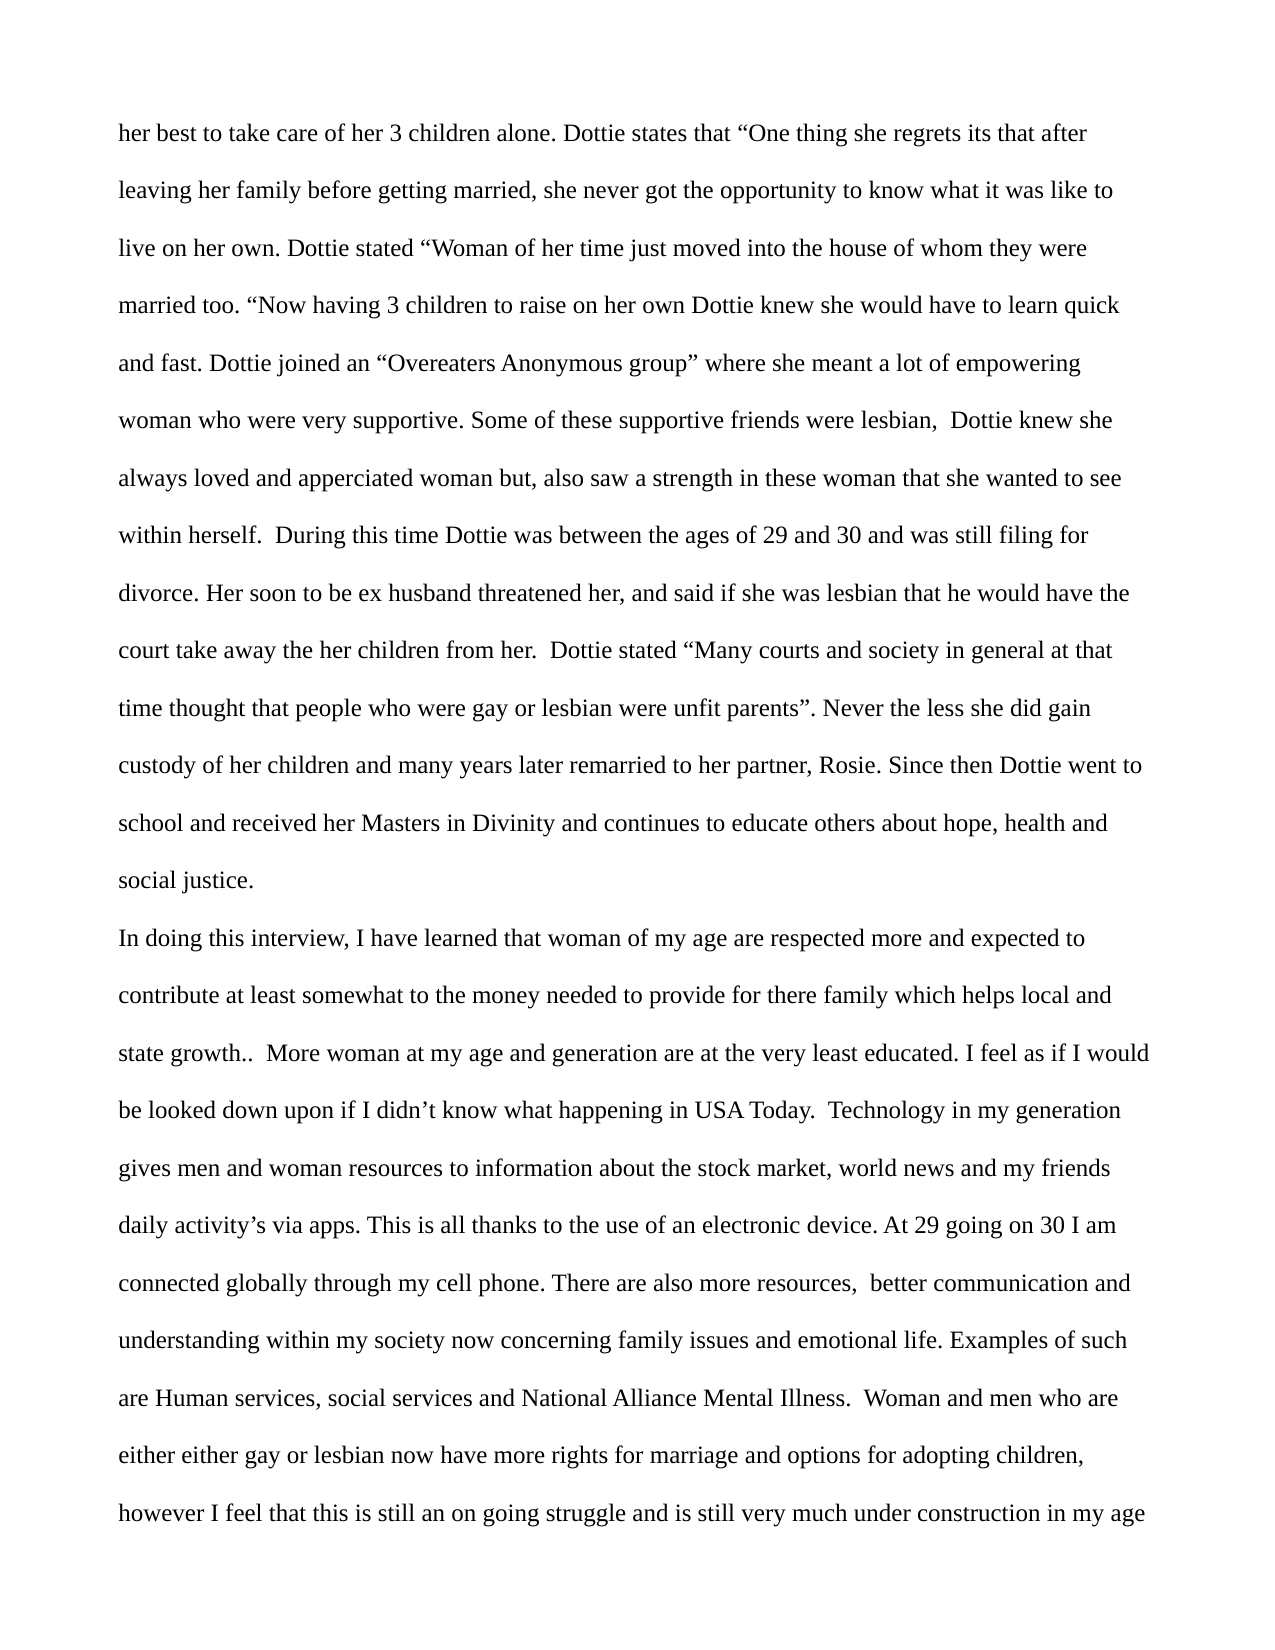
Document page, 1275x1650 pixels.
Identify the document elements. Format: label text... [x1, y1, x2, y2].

text In doing this interview, I have learned that woman of my age are respected more and expected to contribute at least somewhat to the money needed to provide for there family which helps local and state growth.. More woman at my age and generation are at the very least educated. I feel as if I would be looked down upon if I didn’t know what happening in USA Today. Technology in my generation gives men and woman resources to information about the stock market, world news and my friends daily activity’s via apps. This is all thanks to the use of an electronic device. At 29 going on 30 I am connected globally through my cell phone. There are also more resources, better communication and understanding within my society now concerning family issues and emotional life. Examples of such are Human services, social services and National Alliance Mental Illness. Woman and men who are either either gay or lesbian now have more rights for marriage and options for adopting children, however I feel that this is still an on going struggle and is still very much under construction in my age [118, 923, 1157, 1527]
text her best to take care of her 3 children alone. Dottie states that “One thing she regrets its that after leaving her family before getting married, she never got the opportunity to know what it was like to live on her own. Dottie stated “Woman of her time just moved into the house of whom they were married too. “Now having 3 children to raise on her own Dottie knew she would have to learn quick and fast. Dottie joined an “Overeaters Anonymous group” where she meant a lot of empowering woman who were very supportive. Some of these supportive friends were lesbian, Dottie knew she always loved and apperciated woman but, also saw a strength in these woman that she wanted to see within herself. During this time Dottie was between the ages of 29 and 30 and was still filing for divorce. Her soon to be ex husband threatened her, and said if she was lesbian that he would have the court take away the her children from her. Dottie stated “Many courts and society in general at that time thought that people who were gay or lesbian were unfit parents”. Never the less she did gain custody of her children and many years later remarried to her partner, Rosie. Since then Dottie went to school and received her Masters in Divinity and continues to educate others about hope, health and social justice. [118, 118, 1157, 894]
